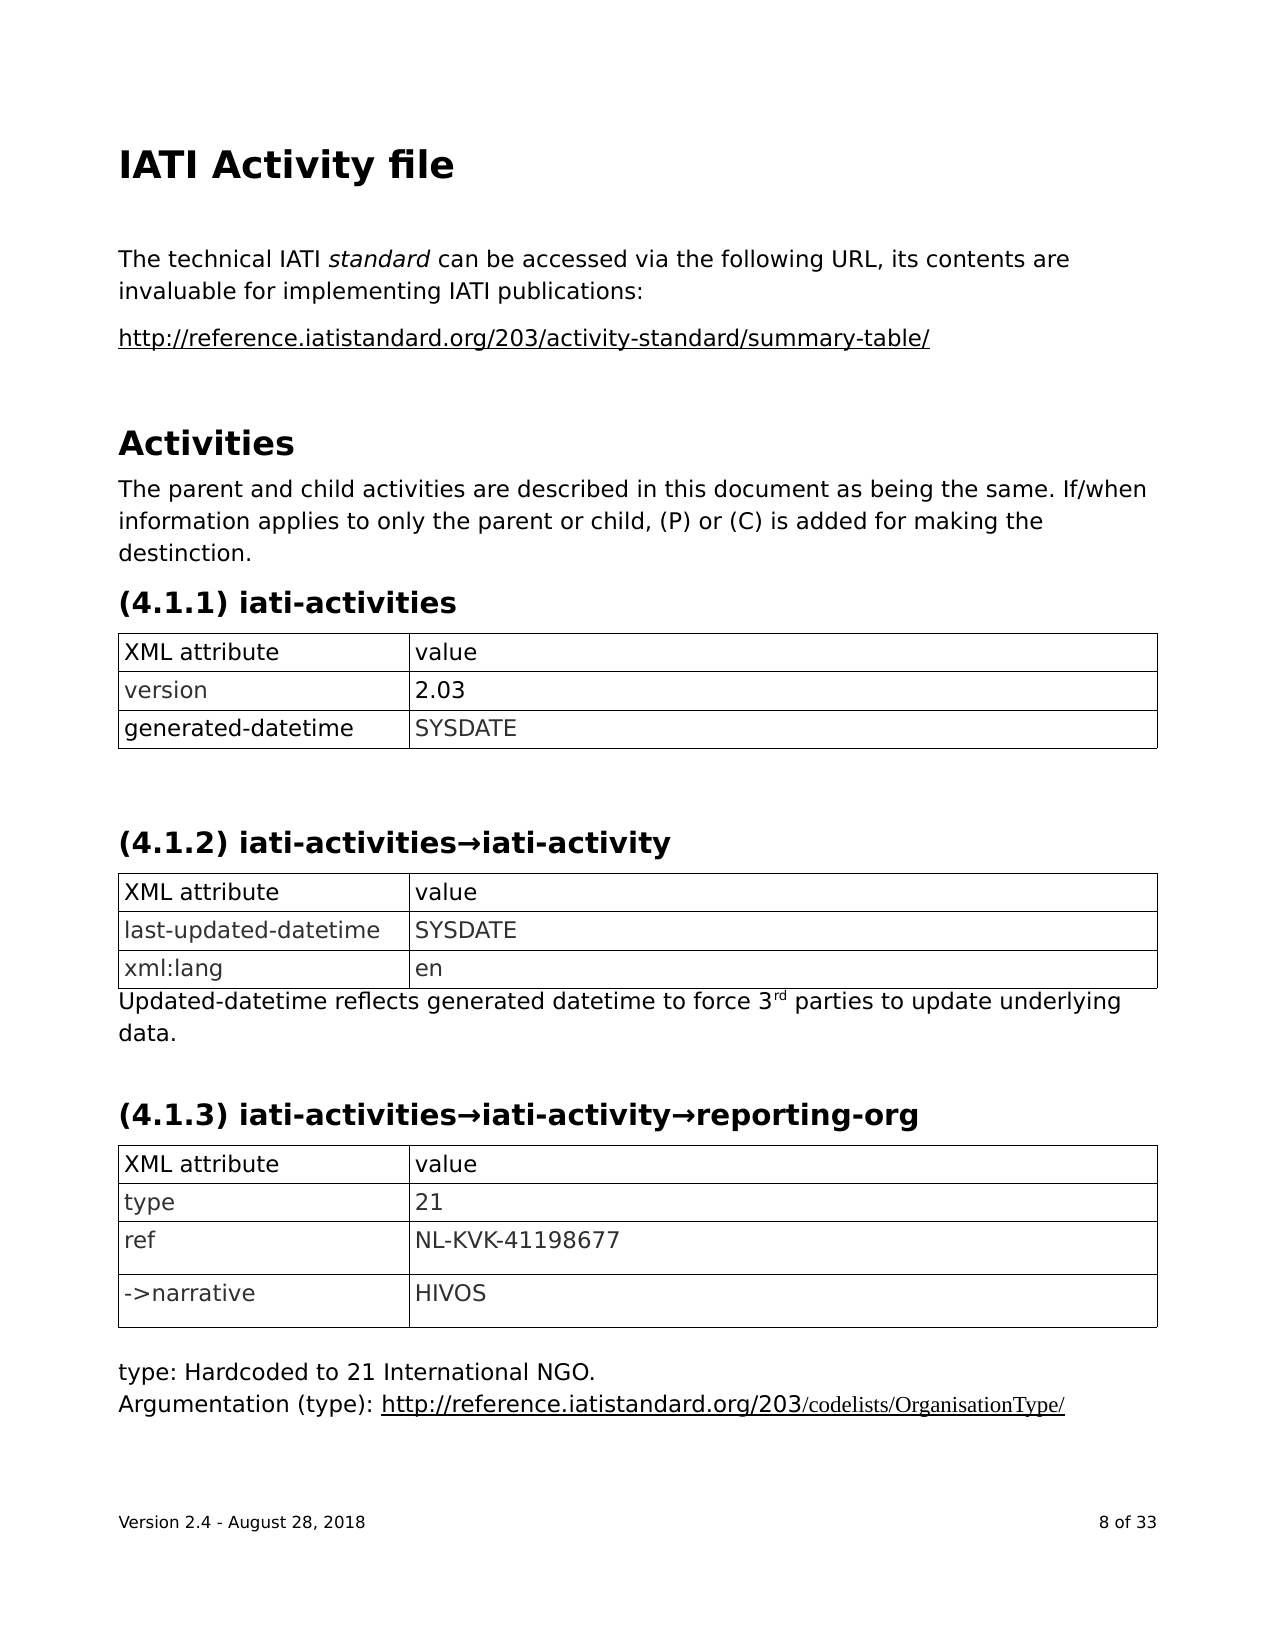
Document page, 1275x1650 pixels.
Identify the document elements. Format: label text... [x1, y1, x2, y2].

subtitle (4.1.3) iati-activities→iati-activity→reporting-org [118, 1098, 1157, 1132]
table_header XML attribute [119, 634, 409, 671]
table_header value [410, 1146, 1157, 1183]
table_cell SYSDATE [410, 912, 1157, 949]
table_cell version [119, 672, 409, 709]
table_header value [410, 634, 1157, 671]
table_cell 21 [410, 1184, 1157, 1221]
text http://reference.iatistandard.org/203/activity-standard/summary-table/ [118, 325, 1157, 352]
subtitle Activities [118, 424, 1157, 463]
subtitle (4.1.2) iati-activities→iati-activity [118, 826, 1157, 861]
table_header value [410, 874, 1157, 911]
text The technical IATI standard can be accessed via the following URL, its contents are invaluable for implementing IATI publications: [118, 246, 1157, 305]
table_cell generated-datetime [119, 711, 409, 748]
table_cell HIVOS [410, 1275, 1157, 1327]
table_cell xml:lang [119, 951, 409, 988]
table_header XML attribute [119, 1146, 409, 1183]
text The parent and child activities are described in this document as being the same. If/when information applies to only the parent or child, (P) or (C) is added for making the destinction. [118, 476, 1157, 566]
table_cell SYSDATE [410, 711, 1157, 748]
table_header XML attribute [119, 874, 409, 911]
table_cell ->narrative [119, 1275, 409, 1327]
table_cell en [410, 951, 1157, 988]
subtitle (4.1.1) iati-activities [118, 586, 1157, 621]
subtitle IATI Activity file [118, 143, 1157, 187]
table_cell NL-KVK-41198677 [410, 1222, 1157, 1274]
text Updated-datetime reflects generated datetime to force 3rd parties to update underlying data. [118, 989, 1157, 1078]
table_cell ref [119, 1222, 409, 1274]
table_cell 2.03 [410, 672, 1157, 709]
table_cell type [119, 1184, 409, 1221]
text type: Hardcoded to 21 International NGO. Argumentation (type): http://reference.iatistandard.org/203/codelists/OrganisationType/ [118, 1328, 1157, 1418]
table_cell last-updated-datetime [119, 912, 409, 949]
